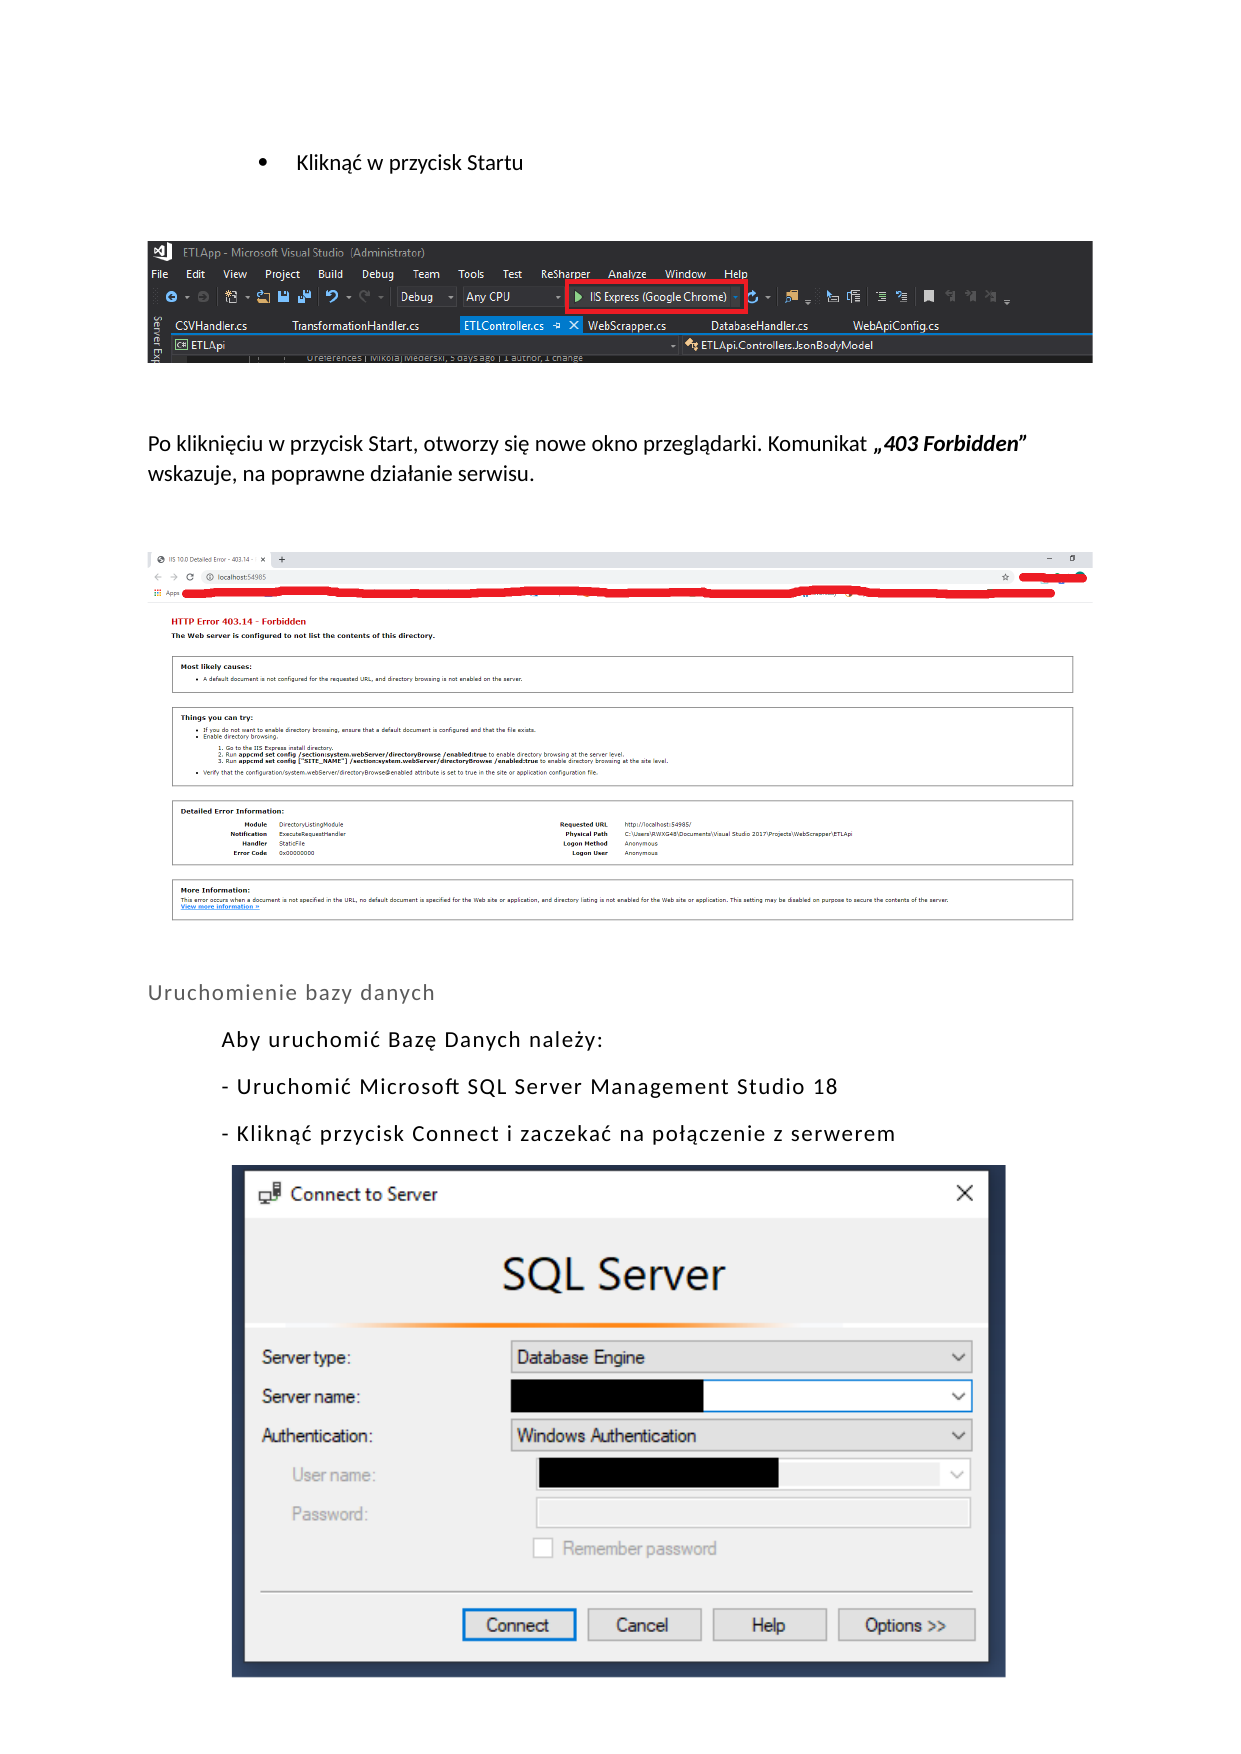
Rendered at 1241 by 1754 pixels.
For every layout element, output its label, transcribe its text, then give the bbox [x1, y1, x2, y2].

subtitle - Kliknąć przycisk Connect i zaczekać na połączenie z serwerem [148, 1119, 1093, 1147]
picture [231, 1165, 1009, 1679]
subtitle Aby uruchomić Bazę Danych należy: [148, 1025, 1093, 1053]
picture [147, 552, 1093, 959]
subtitle Uruchomienie bazy danych [148, 978, 1093, 1006]
picture [147, 241, 1093, 363]
subtitle - Uruchomić Microsoft SQL Server Management Studio 18 [148, 1072, 1093, 1100]
text Po kliknięciu w przycisk Start, otworzy się nowe okno przeglądarki. Komunikat „403 Forbidden” wskazuje, na poprawne działanie serwisu. [148, 429, 1093, 487]
list Kliknąć w przycisk Startu [259, 148, 1093, 176]
